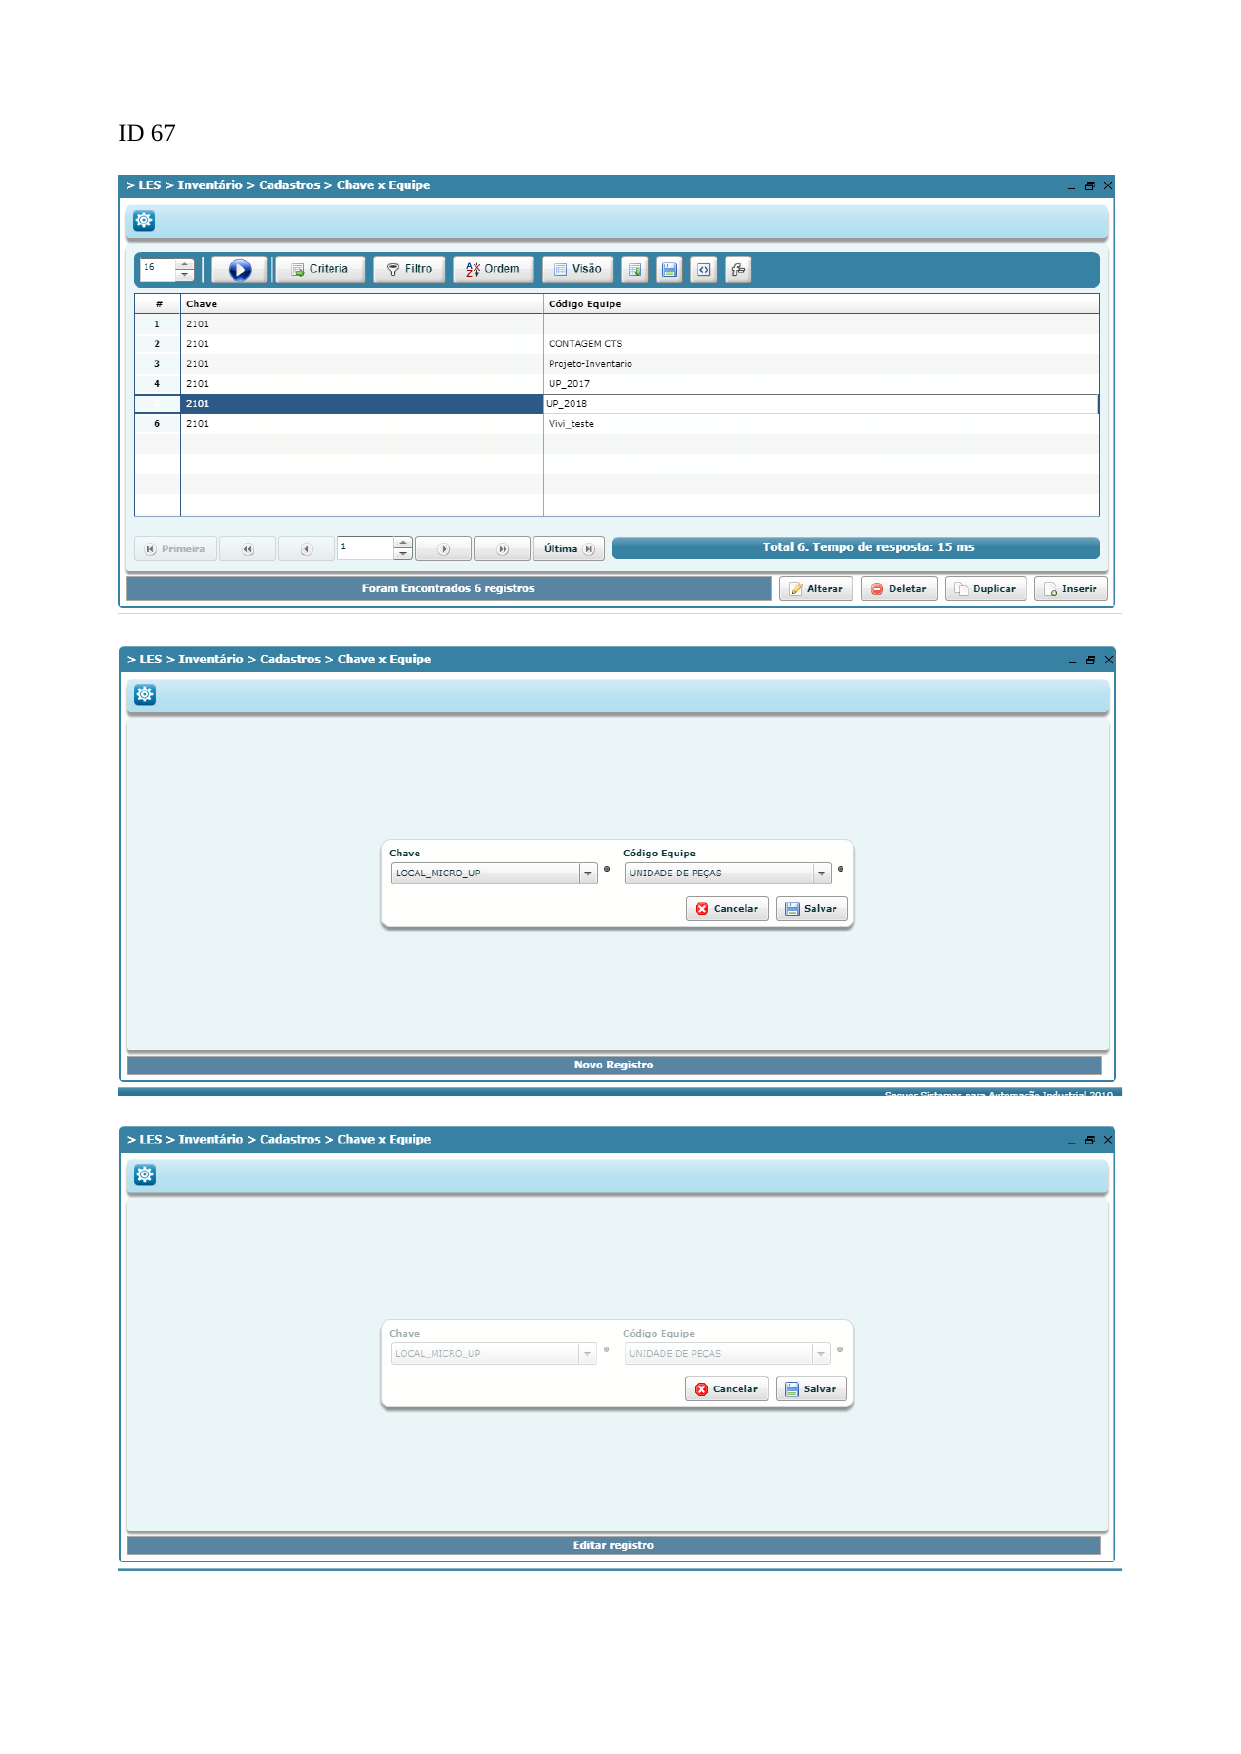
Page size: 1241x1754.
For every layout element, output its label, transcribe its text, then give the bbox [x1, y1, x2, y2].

picture [118, 175, 1123, 614]
picture [118, 642, 1123, 1096]
picture [118, 1124, 1123, 1571]
text ID 67 [118, 118, 1122, 147]
